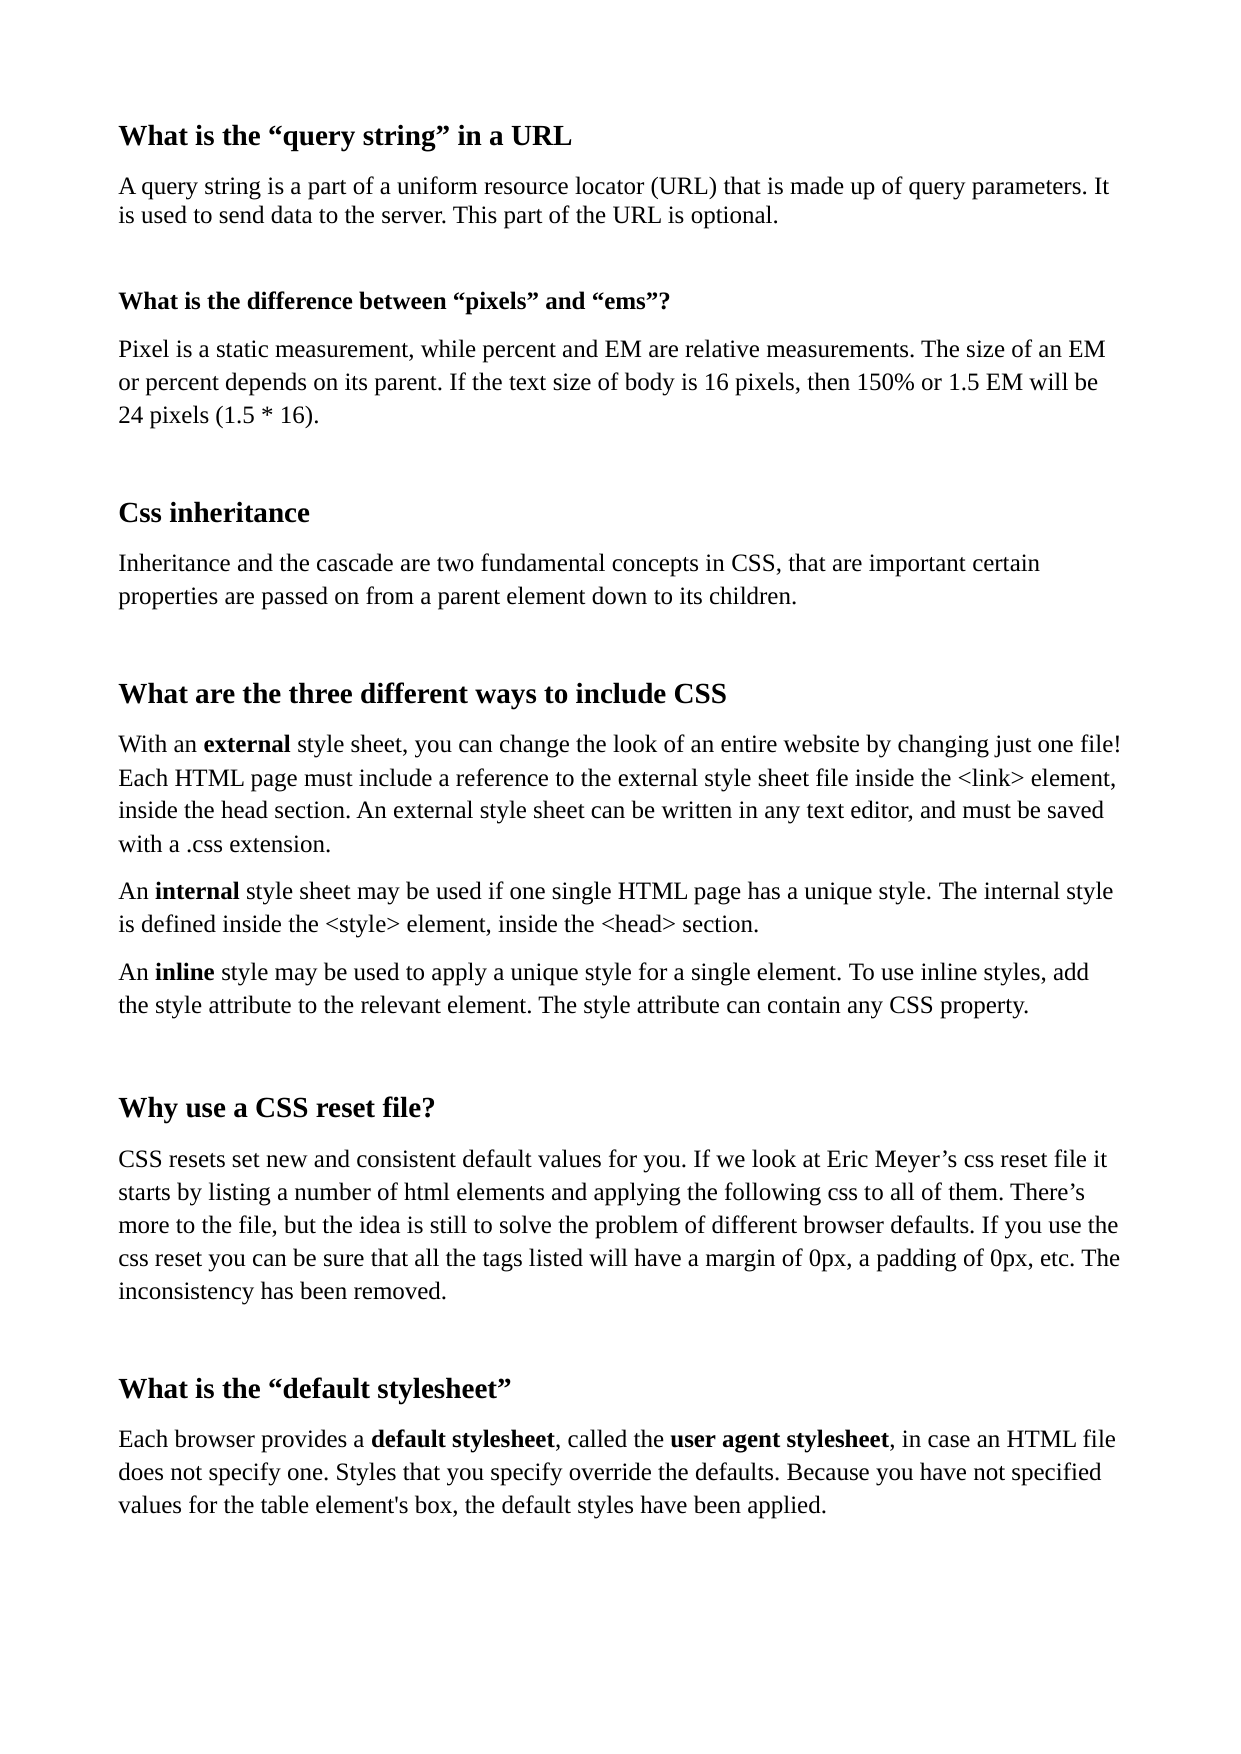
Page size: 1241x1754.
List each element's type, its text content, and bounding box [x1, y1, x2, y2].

text Each browser provides a default stylesheet, called the user agent stylesheet, in case an HTML file does not specify one. Styles that you specify override the defaults. Because you have not specified values for the table element's box, the default styles have been applied. [118, 1424, 1122, 1519]
text What is the “query string” in a URL [118, 118, 1122, 152]
text A query string is a part of a uniform resource locator (URL) that is made up of query parameters. It is used to send data to the server. This part of the URL is optional. [118, 171, 1122, 229]
text With an external style sheet, you can change the look of an entire website by changing just one file! Each HTML page must include a reference to the external style sheet file inside the <link> element, inside the head section. An external style sheet can be written in any text editor, and must be saved with a .css extension. [118, 729, 1122, 857]
text An internal style sheet may be used if one single HTML page has a unique style. The internal style is defined inside the <style> element, inside the <head> section. [118, 876, 1122, 938]
text Inheritance and the cascade are two fundamental concepts in CSS, that are important certain properties are passed on from a parent element down to its children. [118, 548, 1122, 610]
text What is the “default stylesheet” [118, 1371, 1122, 1404]
text Why use a CSS reset file? [118, 1091, 1122, 1124]
text Css inheritance [118, 495, 1122, 529]
text Pixel is a static measurement, while percent and EM are relative measurements. The size of an EM or percent depends on its parent. If the text size of body is 16 pixels, then 150% or 1.5 EM will be 24 pixels (1.5 * 16). [118, 334, 1122, 429]
text What is the difference between “pixels” and “ems”? [118, 286, 1122, 315]
text What are the three different ways to include CSS [118, 676, 1122, 710]
text CSS resets set new and consistent default values for you. If we look at Eric Meyer’s css reset file it starts by listing a number of html elements and applying the following css to all of them. There’s more to the file, but the idea is still to solve the problem of different browser defaults. If you use the css reset you can be sure that all the tags listed will have a margin of 0px, a padding of 0px, etc. The inconsistency has been removed. [118, 1144, 1122, 1304]
text An inline style may be used to apply a unique style for a single element. To use inline styles, add the style attribute to the relevant element. The style attribute can contain any CSS property. [118, 957, 1122, 1019]
